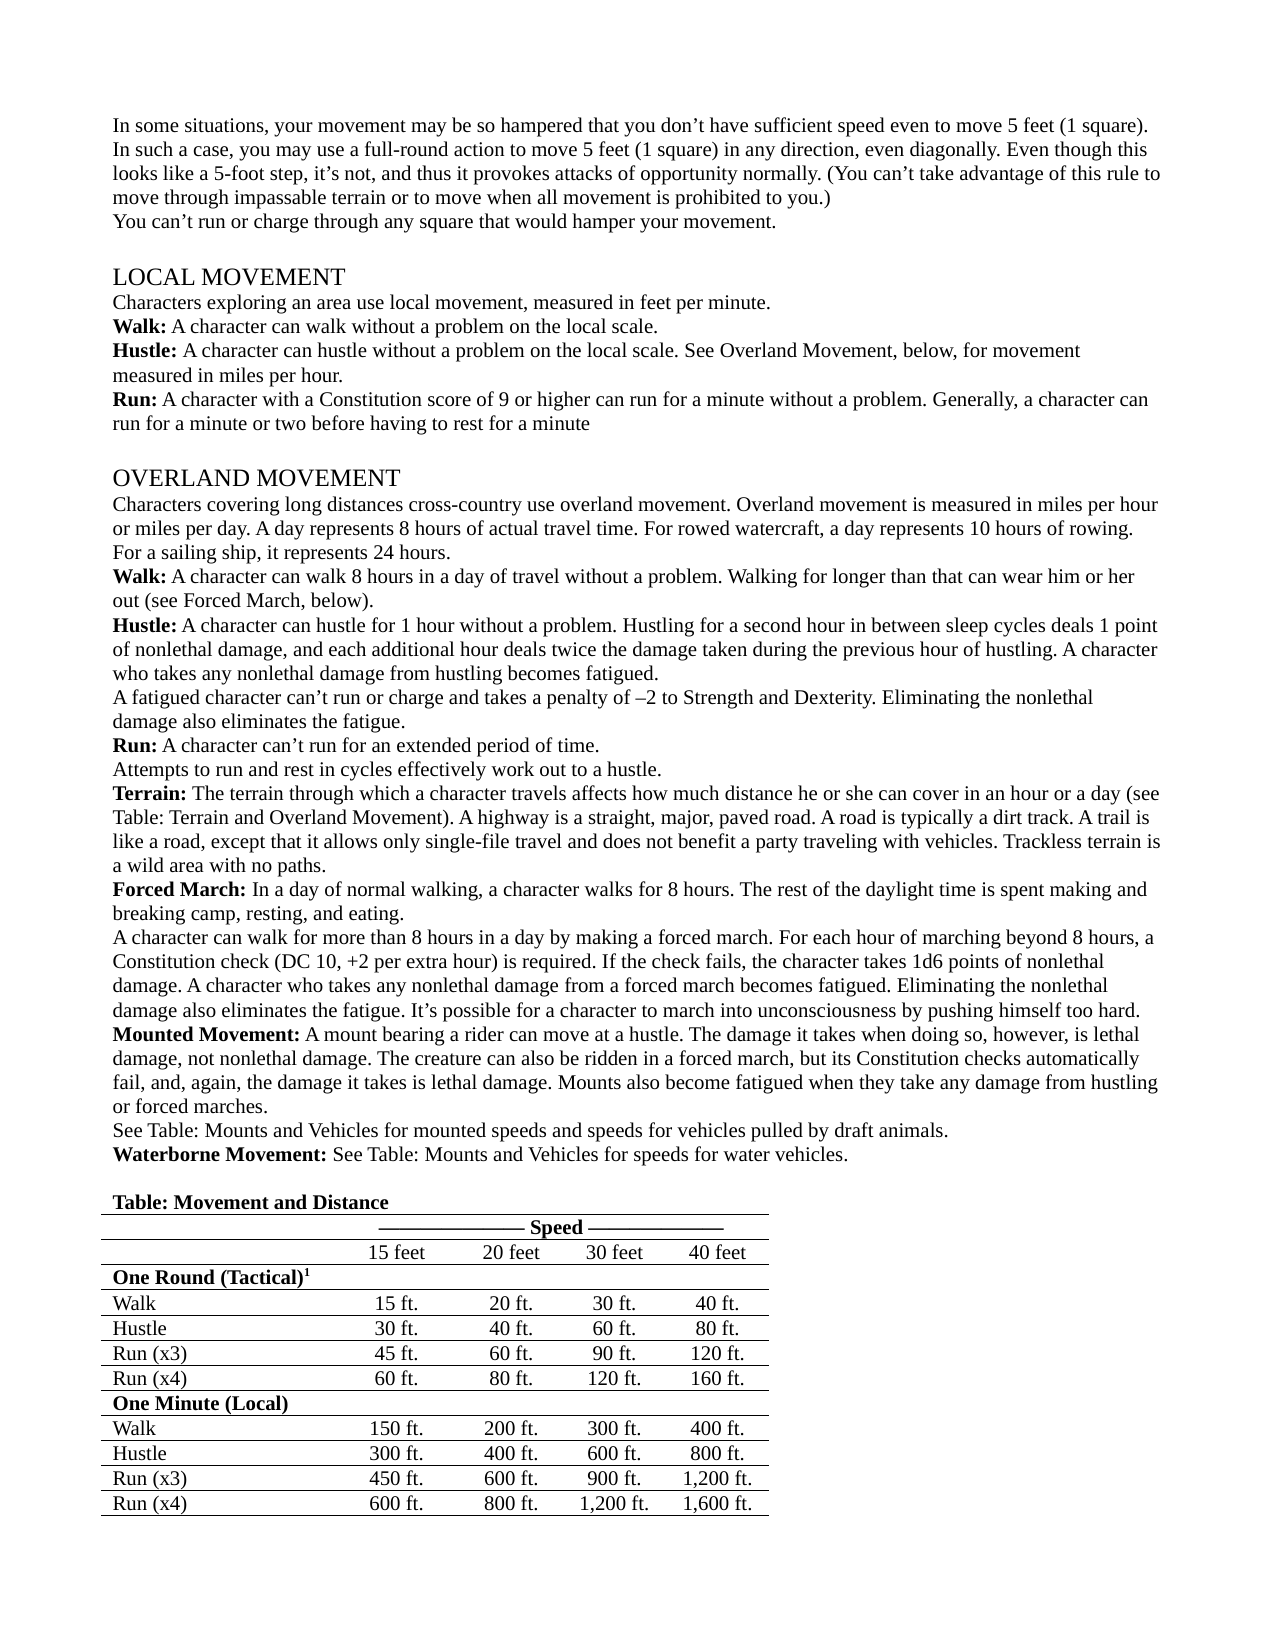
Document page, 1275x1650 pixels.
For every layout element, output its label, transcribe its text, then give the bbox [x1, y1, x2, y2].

table_cell 600 ft. [333, 1491, 459, 1515]
text A character can walk for more than 8 hours in a day by making a forced march. For each hour of marching beyond 8 hours, a Constitution check (DC 10, +2 per extra hour) is required. If the check fails, the character takes 1d6 points of nonlethal damage. A character who takes any nonlethal damage from a forced march becomes fatigued. Eliminating the nonlethal damage also eliminates the fatigue. It’s possible for a character to march into unconsciousness by pushing himself too hard. [112, 925, 1162, 1022]
text Hustle: A character can hustle for 1 hour without a problem. Hustling for a second hour in between sleep cycles deals 1 point of nonlethal damage, and each additional hour deals twice the damage taken during the previous hour of hustling. A character who takes any nonlethal damage from hustling becomes fatigued. [112, 612, 1162, 685]
text Waterborne Movement: See Table: Mounts and Vehicles for speeds for water vehicles. [112, 1142, 1162, 1166]
table_cell 45 ft. [333, 1341, 459, 1365]
table_cell 1,200 ft. [563, 1491, 666, 1515]
text Characters covering long distances cross-country use overland movement. Overland movement is measured in miles per hour or miles per day. A day represents 8 hours of actual travel time. For rowed watercraft, a day represents 10 hours of rowing. For a sailing ship, it represents 24 hours. [112, 492, 1162, 564]
table_cell 15 feet [333, 1240, 459, 1264]
table_cell 200 ft. [460, 1416, 563, 1440]
table_cell 60 ft. [333, 1366, 459, 1390]
table_cell 20 feet [460, 1240, 563, 1264]
table_cell Run (x3) [101, 1341, 333, 1365]
text Forced March: In a day of normal walking, a character walks for 8 hours. The rest of the daylight time is spent making and breaking camp, resting, and eating. [112, 877, 1162, 925]
table_cell 120 ft. [666, 1341, 769, 1365]
text Attempts to run and rest in cycles effectively work out to a hustle. [112, 757, 1162, 781]
table_cell 30 feet [563, 1240, 666, 1264]
table_cell 20 ft. [460, 1290, 563, 1314]
text You can’t run or charge through any square that would hamper your movement. [112, 209, 1162, 233]
table_cell 120 ft. [563, 1366, 666, 1390]
table_cell 800 ft. [666, 1441, 769, 1465]
table_cell 40 feet [666, 1240, 769, 1264]
table_cell 600 ft. [460, 1466, 563, 1490]
table_cell 40 ft. [460, 1316, 563, 1339]
table_cell 400 ft. [460, 1441, 563, 1465]
table_cell 60 ft. [563, 1316, 666, 1339]
table_cell [460, 1265, 563, 1289]
text Run: A character can’t run for an extended period of time. [112, 733, 1162, 757]
table_cell Walk [101, 1416, 333, 1440]
table_cell [333, 1265, 459, 1289]
table_cell 400 ft. [666, 1416, 769, 1440]
table_cell Run (x3) [101, 1466, 333, 1490]
text Walk: A character can walk 8 hours in a day of travel without a problem. Walking for longer than that can wear him or her out (see Forced March, below). [112, 564, 1162, 612]
table_cell Hustle [101, 1441, 333, 1465]
table_cell [563, 1265, 666, 1289]
table_cell 30 ft. [333, 1316, 459, 1339]
table_cell 90 ft. [563, 1341, 666, 1365]
table_cell [666, 1265, 769, 1289]
table_cell 450 ft. [333, 1466, 459, 1490]
table_cell 60 ft. [460, 1341, 563, 1365]
table_cell [101, 1215, 333, 1239]
table_cell 80 ft. [460, 1366, 563, 1390]
table_cell [666, 1391, 769, 1415]
table_cell Run (x4) [101, 1366, 333, 1390]
table_cell [460, 1391, 563, 1415]
text OVERLAND MOVEMENT [112, 463, 1162, 492]
table_cell 300 ft. [563, 1416, 666, 1440]
table_cell 160 ft. [666, 1366, 769, 1390]
text Characters exploring an area use local movement, measured in feet per minute. [112, 290, 1162, 314]
table_cell 30 ft. [563, 1290, 666, 1314]
text Terrain: The terrain through which a character travels affects how much distance he or she can cover in an hour or a day (see Table: Terrain and Overland Movement). A highway is a straight, major, paved road. A road is typically a dirt track. A trail is like a road, except that it allows only single-file travel and does not benefit a party traveling with vehicles. Trackless terrain is a wild area with no paths. [112, 781, 1162, 877]
table_cell Walk [101, 1290, 333, 1314]
table_cell One Minute (Local) [101, 1391, 333, 1415]
text Run: A character with a Constitution score of 9 or higher can run for a minute without a problem. Generally, a character can run for a minute or two before having to rest for a minute [112, 387, 1162, 435]
text A fatigued character can’t run or charge and takes a penalty of –2 to Strength and Dexterity. Eliminating the nonlethal damage also eliminates the fatigue. [112, 685, 1162, 733]
text Mounted Movement: A mount bearing a rider can move at a hustle. The damage it takes when doing so, however, is lethal damage, not nonlethal damage. The creature can also be ridden in a forced march, but its Constitution checks automatically fail, and, again, the damage it takes is lethal damage. Mounts also become fatigued when they take any damage from hustling or forced marches. [112, 1022, 1162, 1118]
table_cell ——————— Speed ——–———— [333, 1215, 769, 1239]
table_cell 900 ft. [563, 1466, 666, 1490]
table_cell 80 ft. [666, 1316, 769, 1339]
table_cell 15 ft. [333, 1290, 459, 1314]
table_cell [333, 1391, 459, 1415]
text In some situations, your movement may be so hampered that you don’t have sufficient speed even to move 5 feet (1 square). In such a case, you may use a full-round action to move 5 feet (1 square) in any direction, even diagonally. Even though this looks like a 5-foot step, it’s not, and thus it provokes attacks of opportunity normally. (You can’t take advantage of this rule to move through impassable terrain or to move when all movement is prohibited to you.) [112, 112, 1162, 209]
table_cell [101, 1240, 333, 1264]
table_cell 150 ft. [333, 1416, 459, 1440]
table_cell 1,600 ft. [666, 1491, 769, 1515]
table_cell Hustle [101, 1316, 333, 1339]
table_cell 1,200 ft. [666, 1466, 769, 1490]
text Hustle: A character can hustle without a problem on the local scale. See Overland Movement, below, for movement measured in miles per hour. [112, 338, 1162, 387]
table_cell 600 ft. [563, 1441, 666, 1465]
text LOCAL MOVEMENT [112, 262, 1162, 290]
table_cell 800 ft. [460, 1491, 563, 1515]
table_header Table: Movement and Distance [101, 1190, 769, 1214]
table_cell One Round (Tactical)1 [101, 1265, 333, 1289]
table_cell [563, 1391, 666, 1415]
table_cell 40 ft. [666, 1290, 769, 1314]
table_cell Run (x4) [101, 1491, 333, 1515]
text Walk: A character can walk without a problem on the local scale. [112, 314, 1162, 338]
table_cell 300 ft. [333, 1441, 459, 1465]
text See Table: Mounts and Vehicles for mounted speeds and speeds for vehicles pulled by draft animals. [112, 1118, 1162, 1142]
